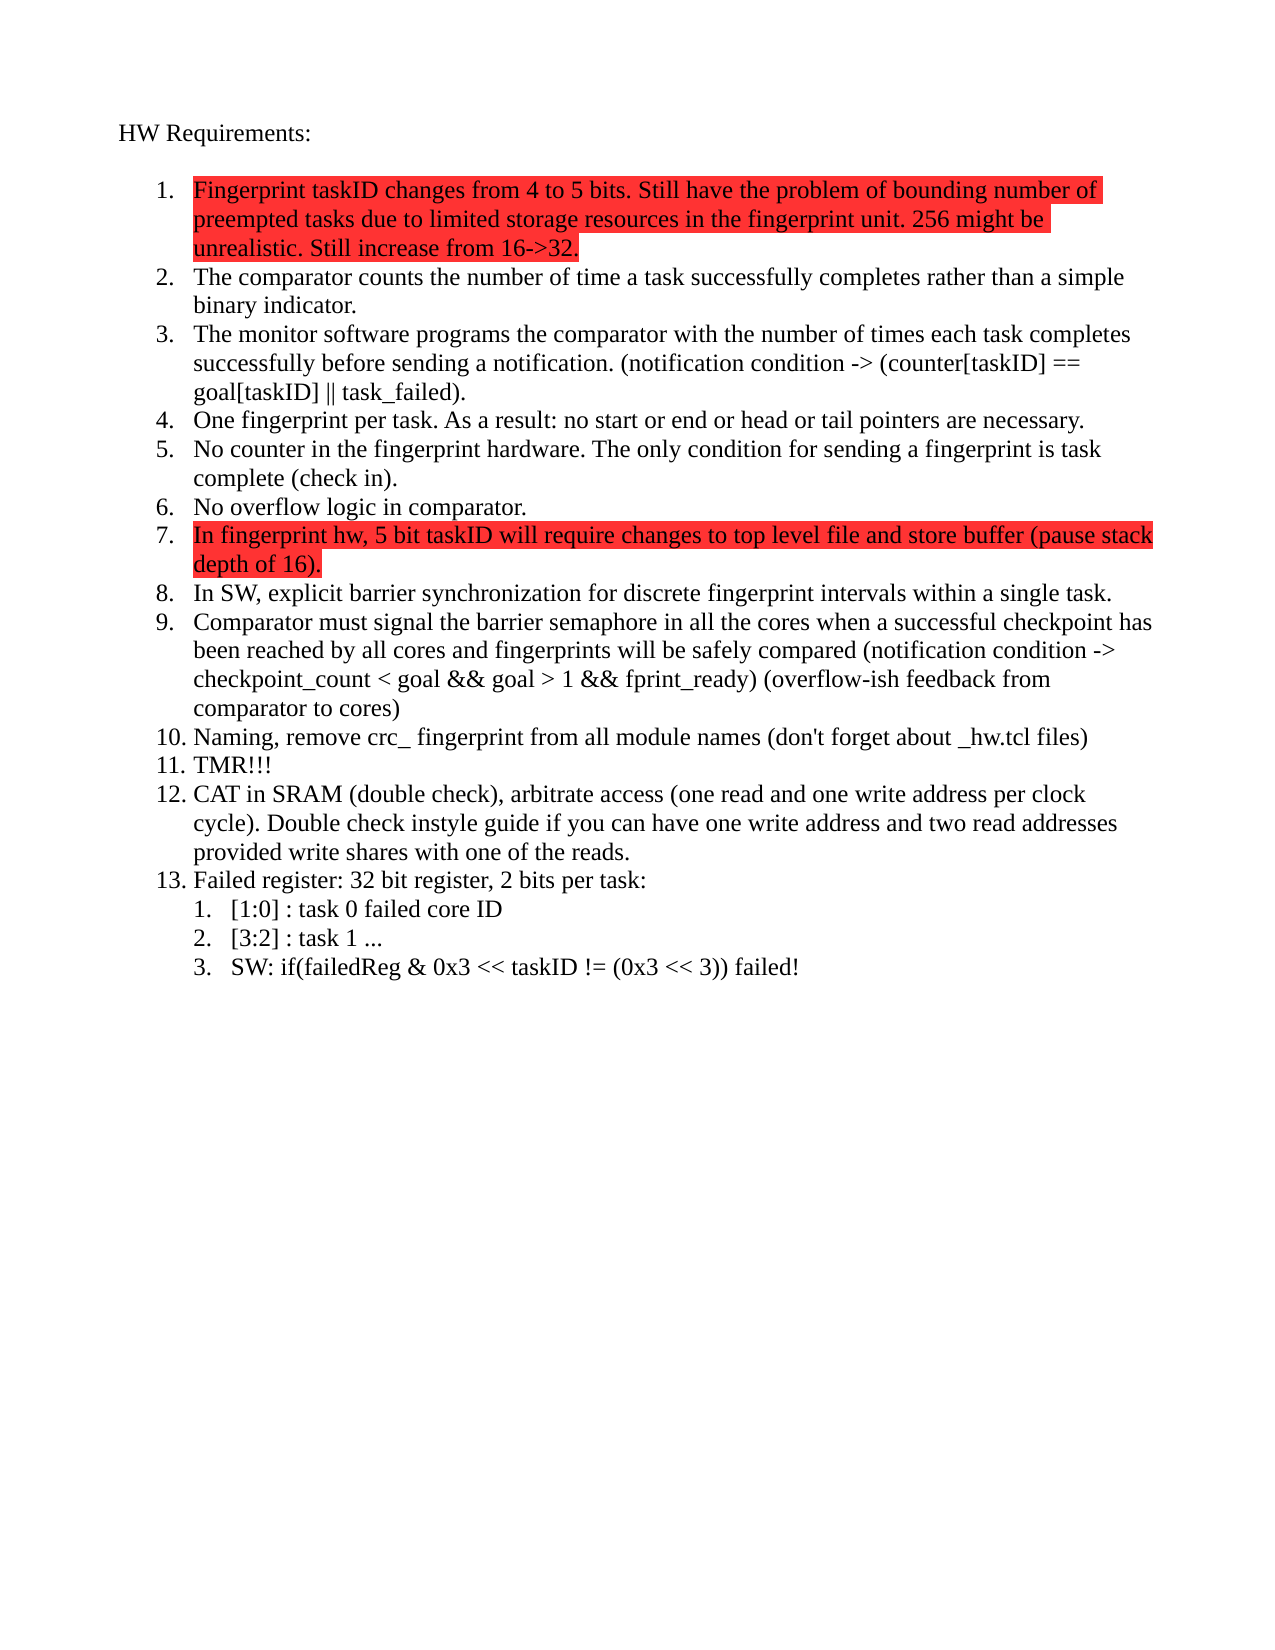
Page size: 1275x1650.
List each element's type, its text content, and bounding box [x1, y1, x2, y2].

list The monitor software programs the comparator with the number of times each task completes successfully before sending a notification. (notification condition -> (counter[taskID] == goal[taskID] || task_failed). [156, 319, 1157, 406]
list One fingerprint per task. As a result: no start or end or head or tail pointers are necessary. [156, 406, 1157, 434]
list Fingerprint taskID changes from 4 to 5 bits. Still have the problem of bounding number of preempted tasks due to limited storage resources in the fingerprint unit. 256 might be unrealistic. Still increase from 16->32. [156, 176, 1157, 262]
list Failed register: 32 bit register, 2 bits per task: [156, 866, 1157, 894]
list TMR!!! [156, 751, 1157, 779]
list No counter in the fingerprint hardware. The only condition for sending a fingerprint is task complete (check in). [156, 434, 1157, 492]
list Naming, remove crc_ fingerprint from all module names (don't forget about _hw.tcl files) [156, 722, 1157, 751]
list The comparator counts the number of time a task successfully completes rather than a simple binary indicator. [156, 262, 1157, 319]
list SW: if(failedReg & 0x3 << taskID != (0x3 << 3)) failed! [193, 952, 1157, 981]
list Comparator must signal the barrier semaphore in all the cores when a successful checkpoint has been reached by all cores and fingerprints will be safely compared (notification condition -> checkpoint_count < goal && goal > 1 && fprint_ready) (overflow-ish feedback from comparator to cores) [156, 607, 1157, 722]
list [3:2] : task 1 ... [193, 923, 1157, 952]
list In fingerprint hw, 5 bit taskID will require changes to top level file and store buffer (pause stack depth of 16). [156, 521, 1157, 578]
list No overflow logic in comparator. [156, 492, 1157, 521]
text HW Requirements: [118, 118, 1157, 147]
list [1:0] : task 0 failed core ID [193, 894, 1157, 923]
list CAT in SRAM (double check), arbitrate access (one read and one write address per clock cycle). Double check instyle guide if you can have one write address and two read addresses provided write shares with one of the reads. [156, 779, 1157, 866]
list In SW, explicit barrier synchronization for discrete fingerprint intervals within a single task. [156, 578, 1157, 607]
